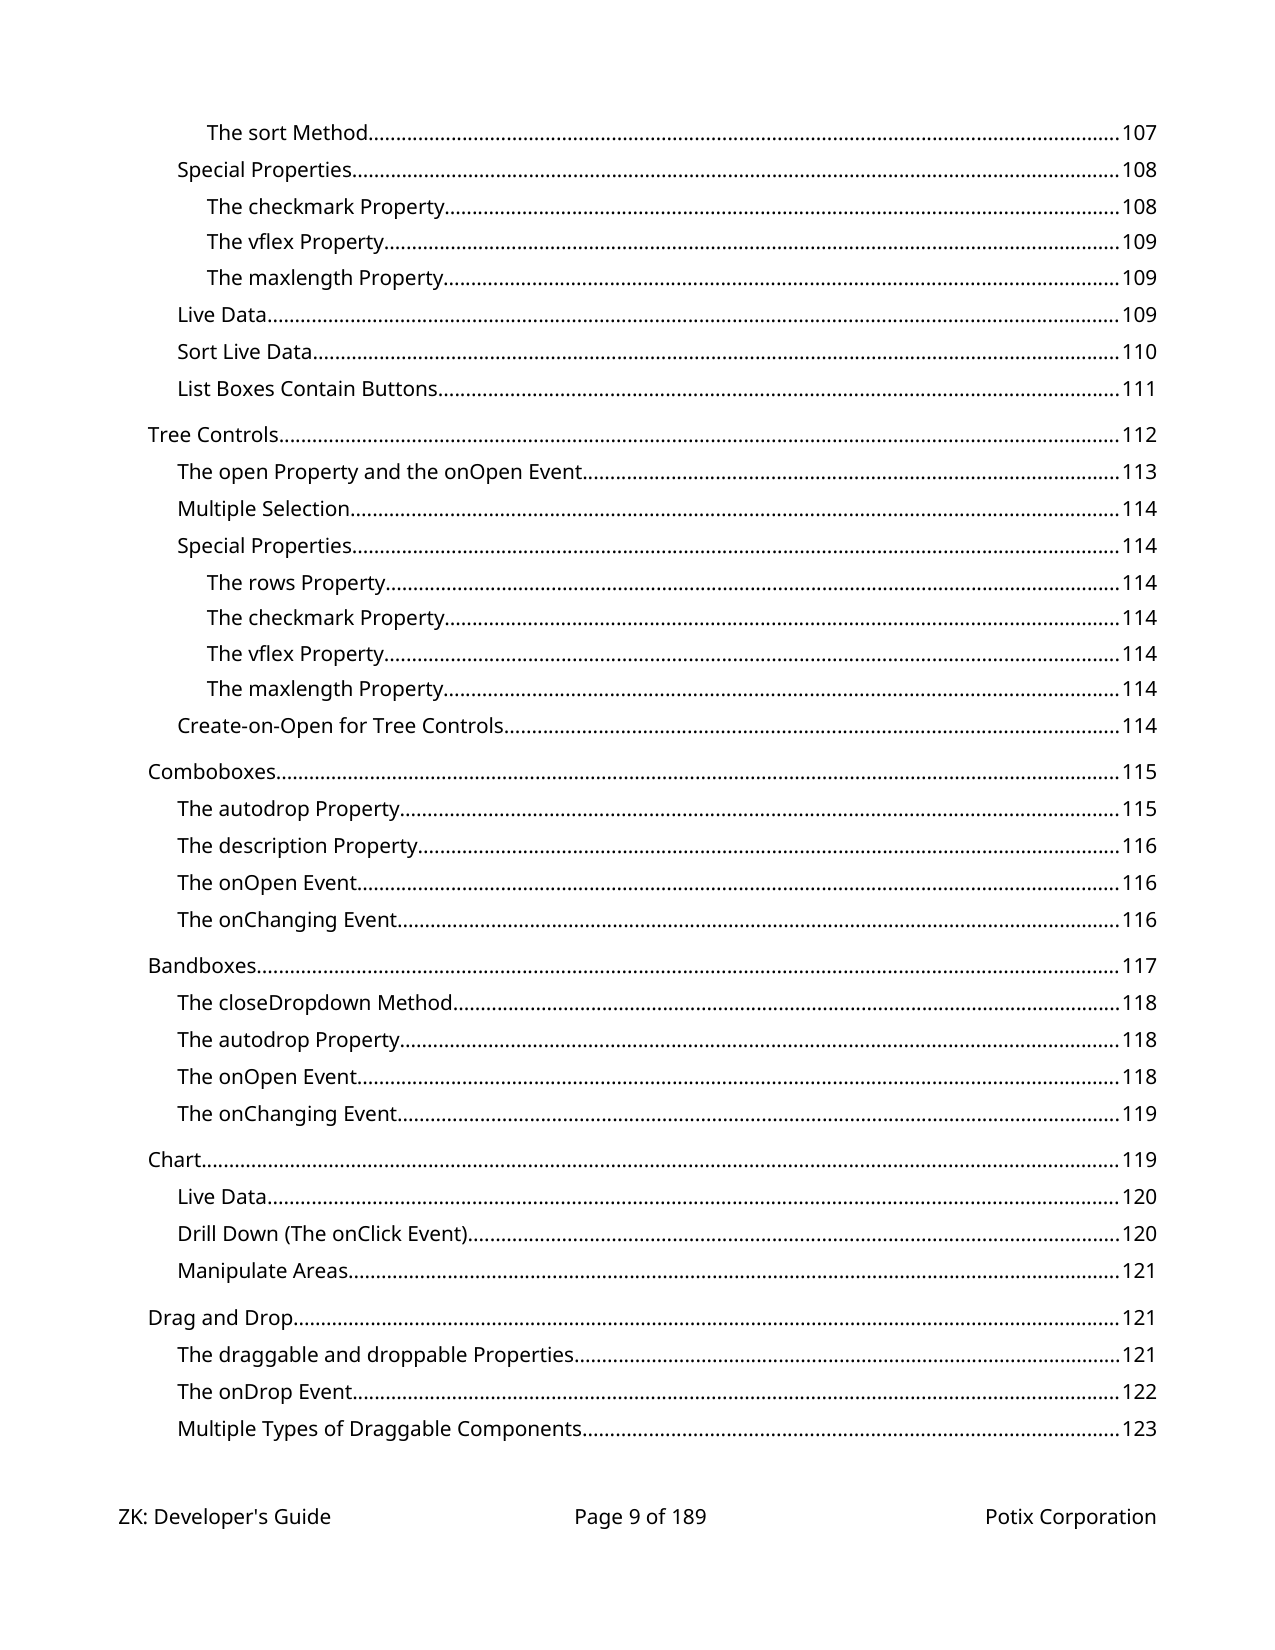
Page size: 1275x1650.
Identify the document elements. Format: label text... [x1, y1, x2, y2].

text Comboboxes 115 [148, 757, 1157, 785]
text The checkmark Property 114 [207, 603, 1157, 632]
text Special Properties 114 [177, 531, 1157, 559]
text The open Property and the onOpen Event 113 [177, 457, 1157, 485]
text Bandboxes 117 [148, 951, 1157, 979]
text The sort Method 107 [207, 118, 1157, 146]
text The closeDropdown Method 118 [177, 988, 1157, 1016]
text The onOpen Event 116 [177, 868, 1157, 896]
text Special Properties 108 [177, 155, 1157, 183]
text The vflex Property 114 [207, 639, 1157, 667]
text The description Property 116 [177, 831, 1157, 859]
text Live Data 109 [177, 300, 1157, 328]
text Multiple Types of Draggable Components 123 [177, 1414, 1157, 1442]
text The autodrop Property 118 [177, 1025, 1157, 1053]
text The maxlength Property 114 [207, 674, 1157, 702]
text The onOpen Event 118 [177, 1062, 1157, 1091]
text Sort Live Data 110 [177, 337, 1157, 365]
text Manipulate Areas 121 [177, 1257, 1157, 1285]
text Drill Down (The onClick Event) 120 [177, 1219, 1157, 1248]
text Create-on-Open for Tree Controls 114 [177, 711, 1157, 739]
text Chart 119 [148, 1145, 1157, 1174]
text The onChanging Event 119 [177, 1099, 1157, 1128]
text The onDrop Event 122 [177, 1377, 1157, 1405]
text Drag and Drop 121 [148, 1303, 1157, 1331]
text The onChanging Event 116 [177, 905, 1157, 933]
text Live Data 120 [177, 1182, 1157, 1211]
text The maxlength Property 109 [207, 263, 1157, 291]
text Multiple Selection 114 [177, 494, 1157, 522]
text The draggable and droppable Properties 121 [177, 1340, 1157, 1368]
text List Boxes Contain Buttons 111 [177, 374, 1157, 402]
text The vflex Property 109 [207, 227, 1157, 256]
text Tree Controls 112 [148, 420, 1157, 448]
text The autodrop Property 115 [177, 794, 1157, 822]
text The rows Property 114 [207, 568, 1157, 596]
text The checkmark Property 108 [207, 192, 1157, 221]
